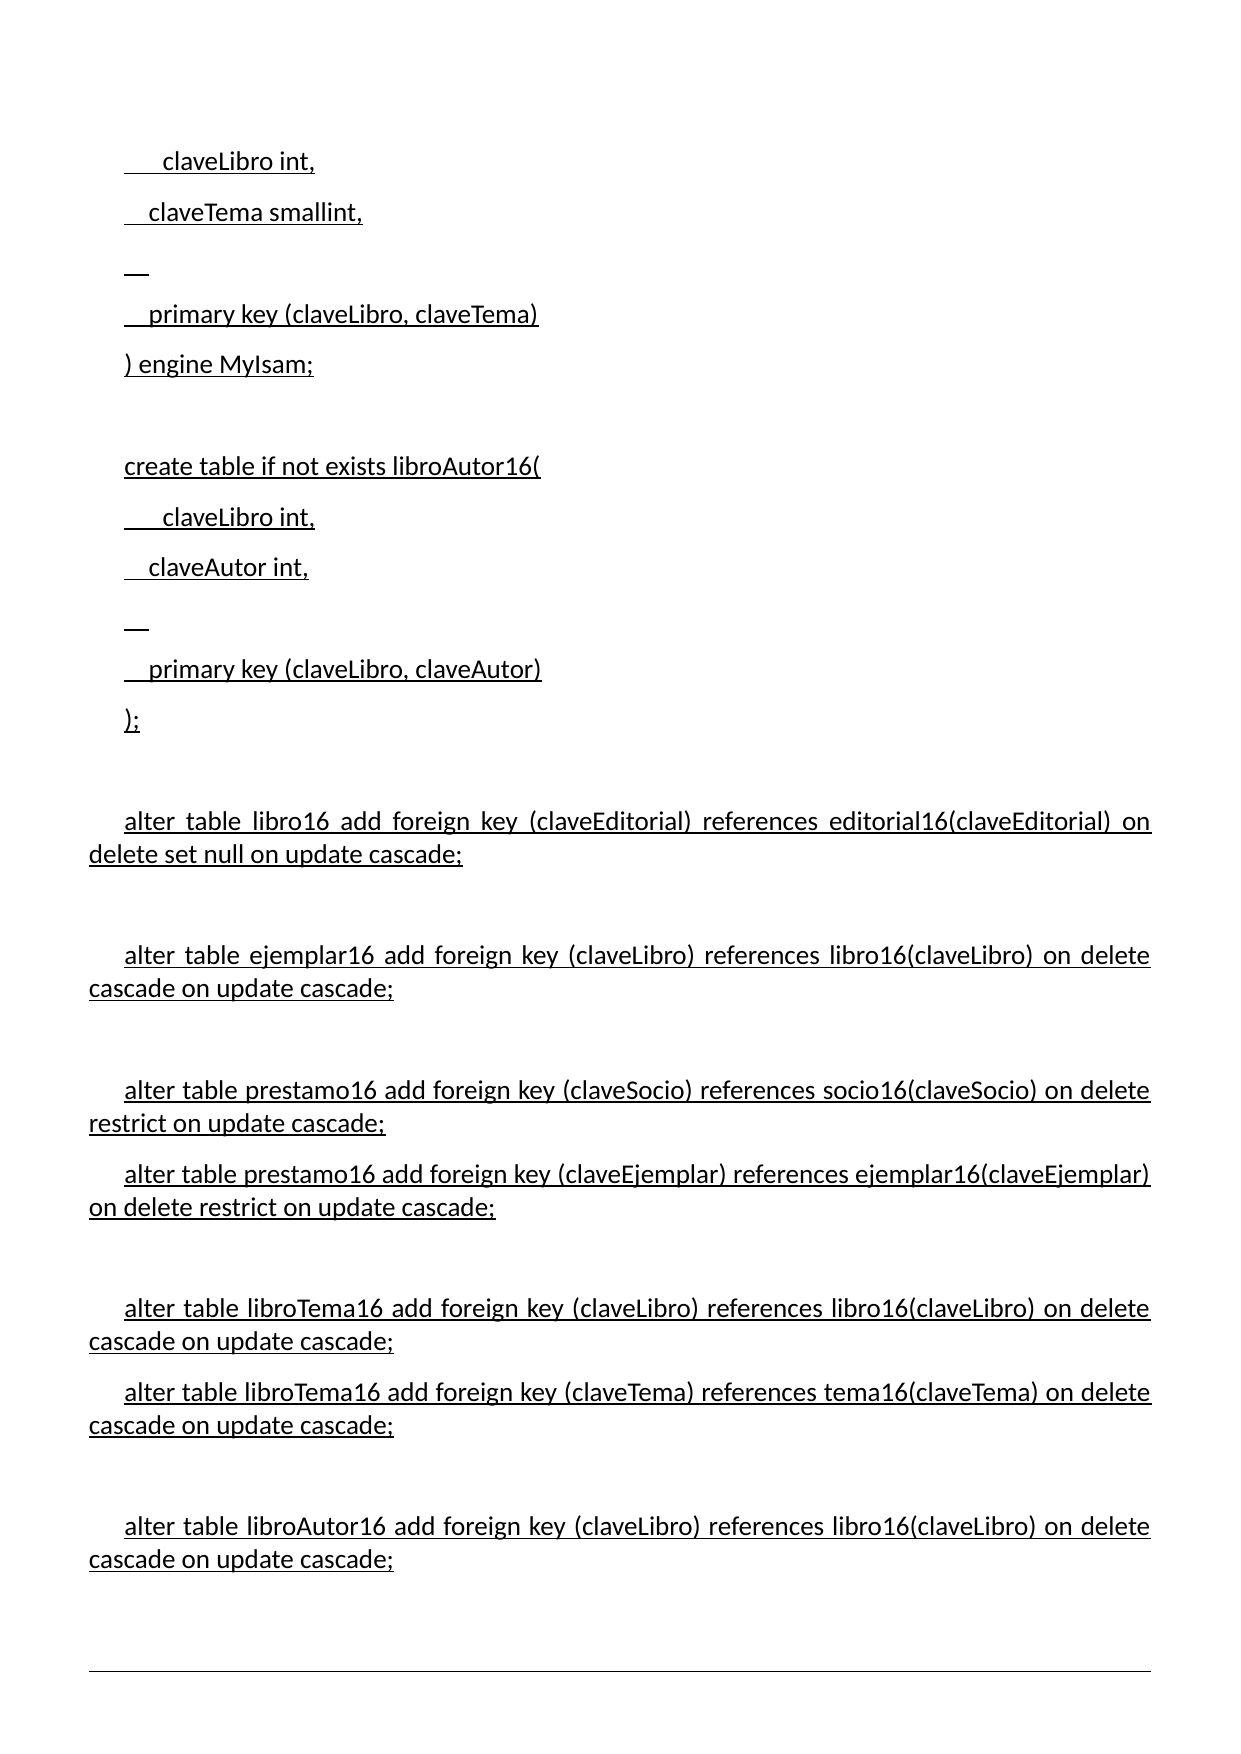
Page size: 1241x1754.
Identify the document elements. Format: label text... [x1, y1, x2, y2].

text claveAutor int, [89, 550, 1152, 583]
text create table if not exists libroAutor16( [89, 449, 1152, 482]
text primary key (claveLibro, claveAutor) [89, 652, 1152, 685]
text claveLibro int, [89, 500, 1152, 533]
text alter table prestamo16 add foreign key (claveEjemplar) references ejemplar16(claveEjemplar) on delete restrict on update cascade; [89, 1157, 1152, 1223]
text ); [89, 703, 1152, 736]
text alter table libroTema16 add foreign key (claveTema) references tema16(claveTema) on delete cascade on update cascade; [89, 1375, 1152, 1441]
text alter table prestamo16 add foreign key (claveSocio) references socio16(claveSocio) on delete restrict on update cascade; [89, 1073, 1152, 1139]
text alter table libroTema16 add foreign key (claveLibro) references libro16(claveLibro) on delete cascade on update cascade; [89, 1291, 1152, 1357]
text primary key (claveLibro, claveTema) [89, 297, 1152, 330]
text ) engine MyIsam; [89, 347, 1152, 381]
text alter table libro16 add foreign key (claveEditorial) references editorial16(claveEditorial) on delete set null on update cascade; [89, 804, 1152, 870]
text claveLibro int, [89, 144, 1152, 178]
text claveTema smallint, [89, 195, 1152, 228]
text alter table ejemplar16 add foreign key (claveLibro) references libro16(claveLibro) on delete cascade on update cascade; [89, 938, 1152, 1004]
text alter table libroAutor16 add foreign key (claveLibro) references libro16(claveLibro) on delete cascade on update cascade; [89, 1509, 1152, 1576]
